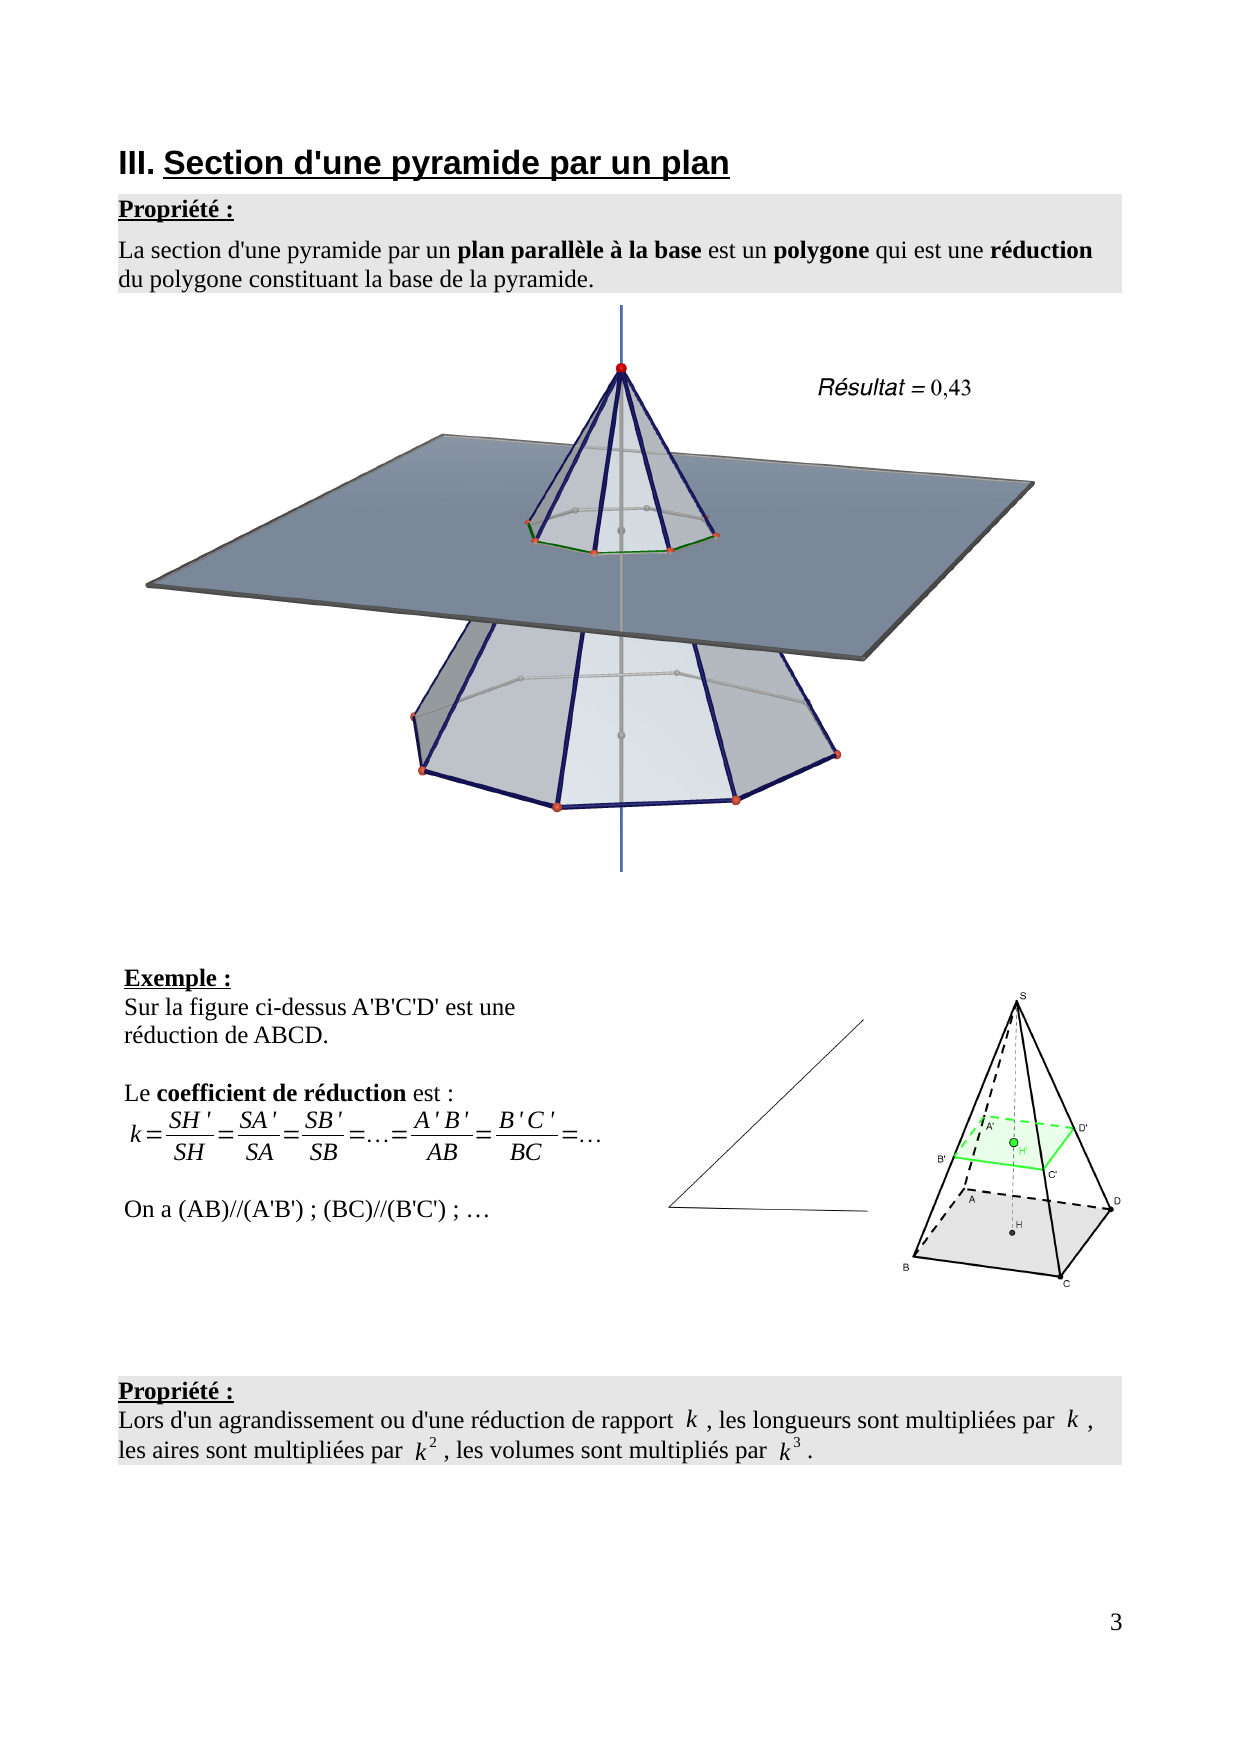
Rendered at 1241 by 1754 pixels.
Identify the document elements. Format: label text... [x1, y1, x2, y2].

subtitle Section d'une pyramide par un plan [118, 143, 1122, 182]
text La section d'une pyramide par un plan parallèle à la base est un polygone qui est une réduction du polygone constituant la base de la pyramide. [118, 236, 1122, 293]
table_header Exemple : Sur la figure ci-dessus A'B'C'D' est une réduction de ABCD. Le coefficient de réduction est : On a (AB)//(A'B') ; (BC)//(B'C') ; … [118, 929, 607, 1347]
text Lors d'un agrandissement ou d'une réduction de rapport , les longueurs sont multipliées par , les aires sont multipliées par , les volumes sont multipliés par . [118, 1405, 1122, 1465]
text Propriété : [118, 194, 1122, 223]
text Propriété : [118, 1376, 1122, 1405]
table_header [607, 929, 1123, 1347]
